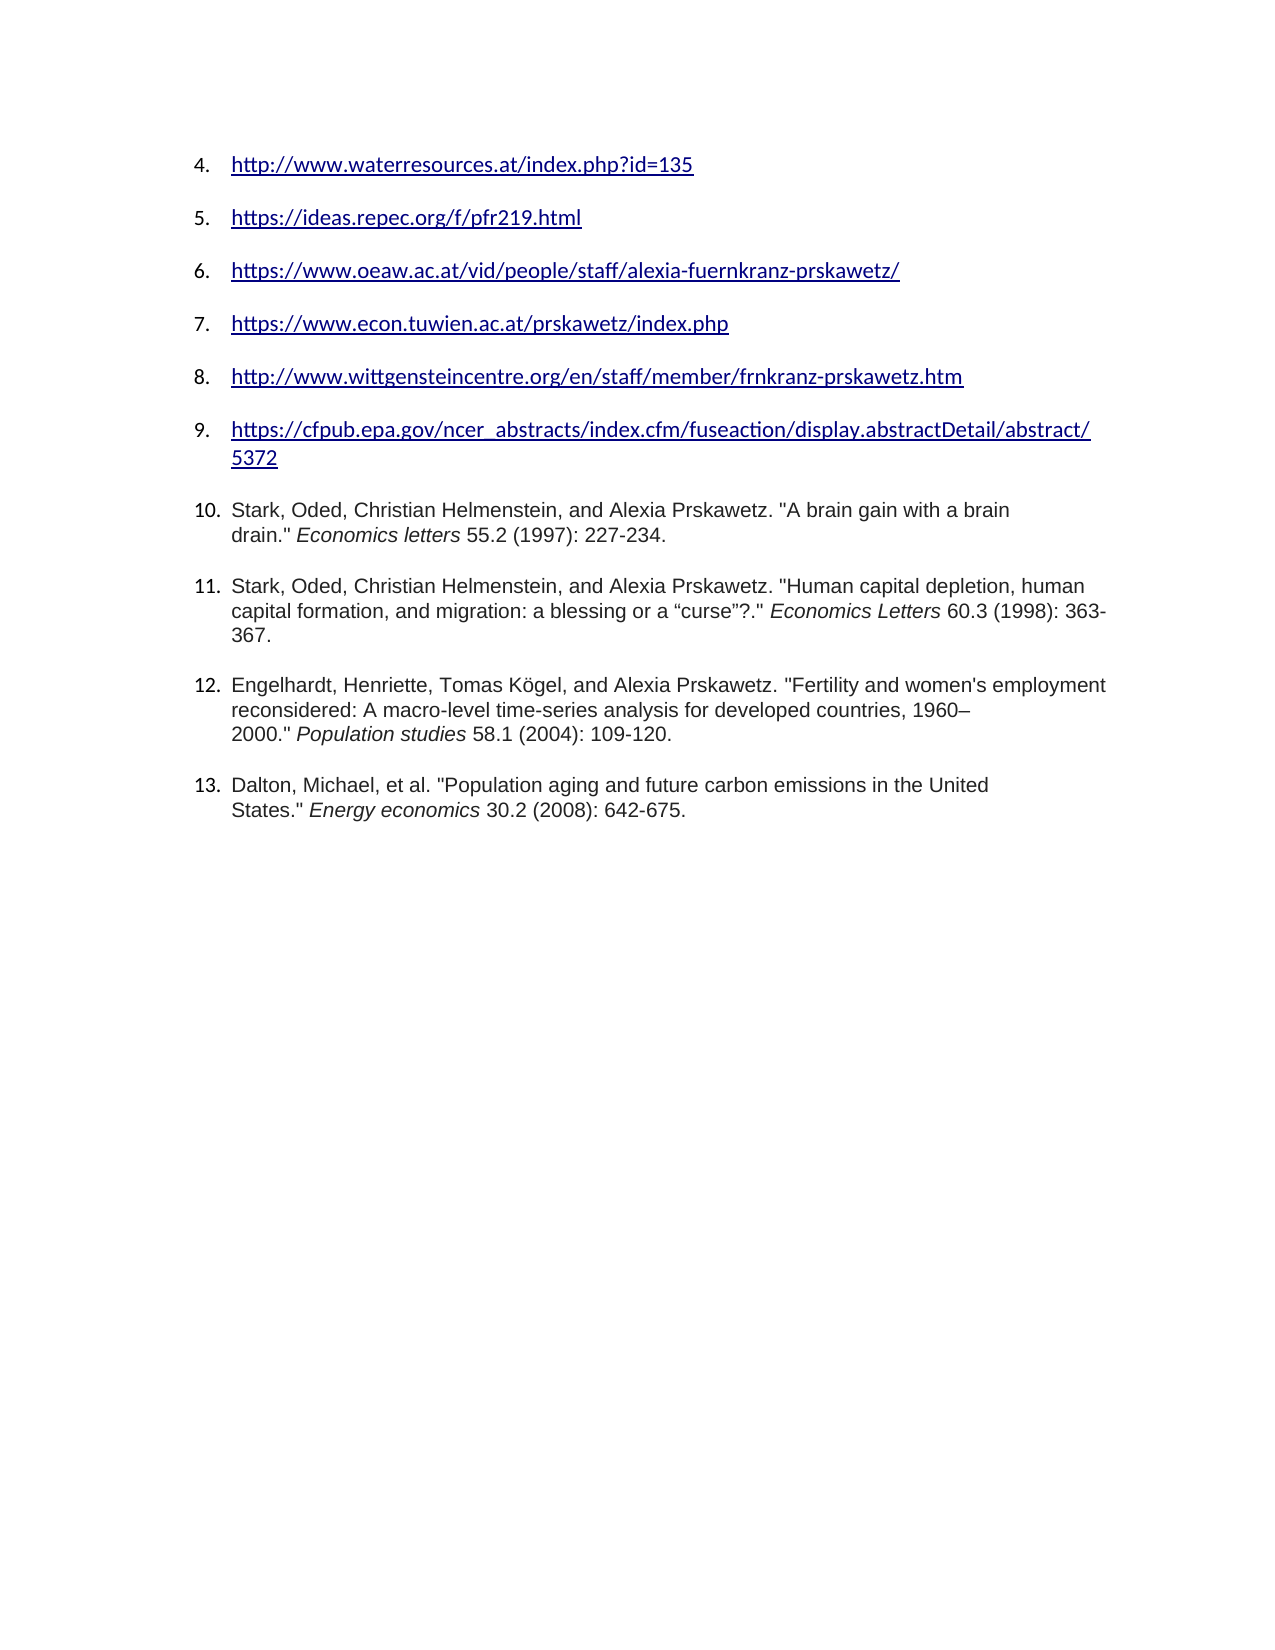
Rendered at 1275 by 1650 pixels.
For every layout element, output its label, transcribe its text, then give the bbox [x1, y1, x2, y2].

list Stark, Oded, Christian Helmenstein, and Alexia Prskawetz. "Human capital depletion, human capital formation, and migration: a blessing or a “curse”?." Economics Letters 60.3 (1998): 363-367. [193, 572, 1125, 646]
list http://www.waterresources.at/index.php?id=135 [193, 150, 1125, 178]
list http://www.wittgensteincentre.org/en/staff/member/frnkranz-prskawetz.htm [193, 362, 1125, 390]
list https://cfpub.epa.gov/ncer_abstracts/index.cfm/fuseaction/display.abstractDetail/abstract/5372 [193, 415, 1125, 471]
list https://ideas.repec.org/f/pfr219.html [193, 203, 1125, 231]
list https://www.oeaw.ac.at/vid/people/staff/alexia-fuernkranz-prskawetz/ [193, 256, 1125, 284]
list Stark, Oded, Christian Helmenstein, and Alexia Prskawetz. "A brain gain with a brain drain." Economics letters 55.2 (1997): 227-234. [193, 496, 1125, 547]
list Dalton, Michael, et al. "Population aging and future carbon emissions in the United States." Energy economics 30.2 (2008): 642-675. [193, 771, 1125, 822]
list Engelhardt, Henriette, Tomas Kögel, and Alexia Prskawetz. "Fertility and women's employment reconsidered: A macro-level time-series analysis for developed countries, 1960–2000." Population studies 58.1 (2004): 109-120. [193, 671, 1125, 746]
list https://www.econ.tuwien.ac.at/prskawetz/index.php [193, 309, 1125, 337]
